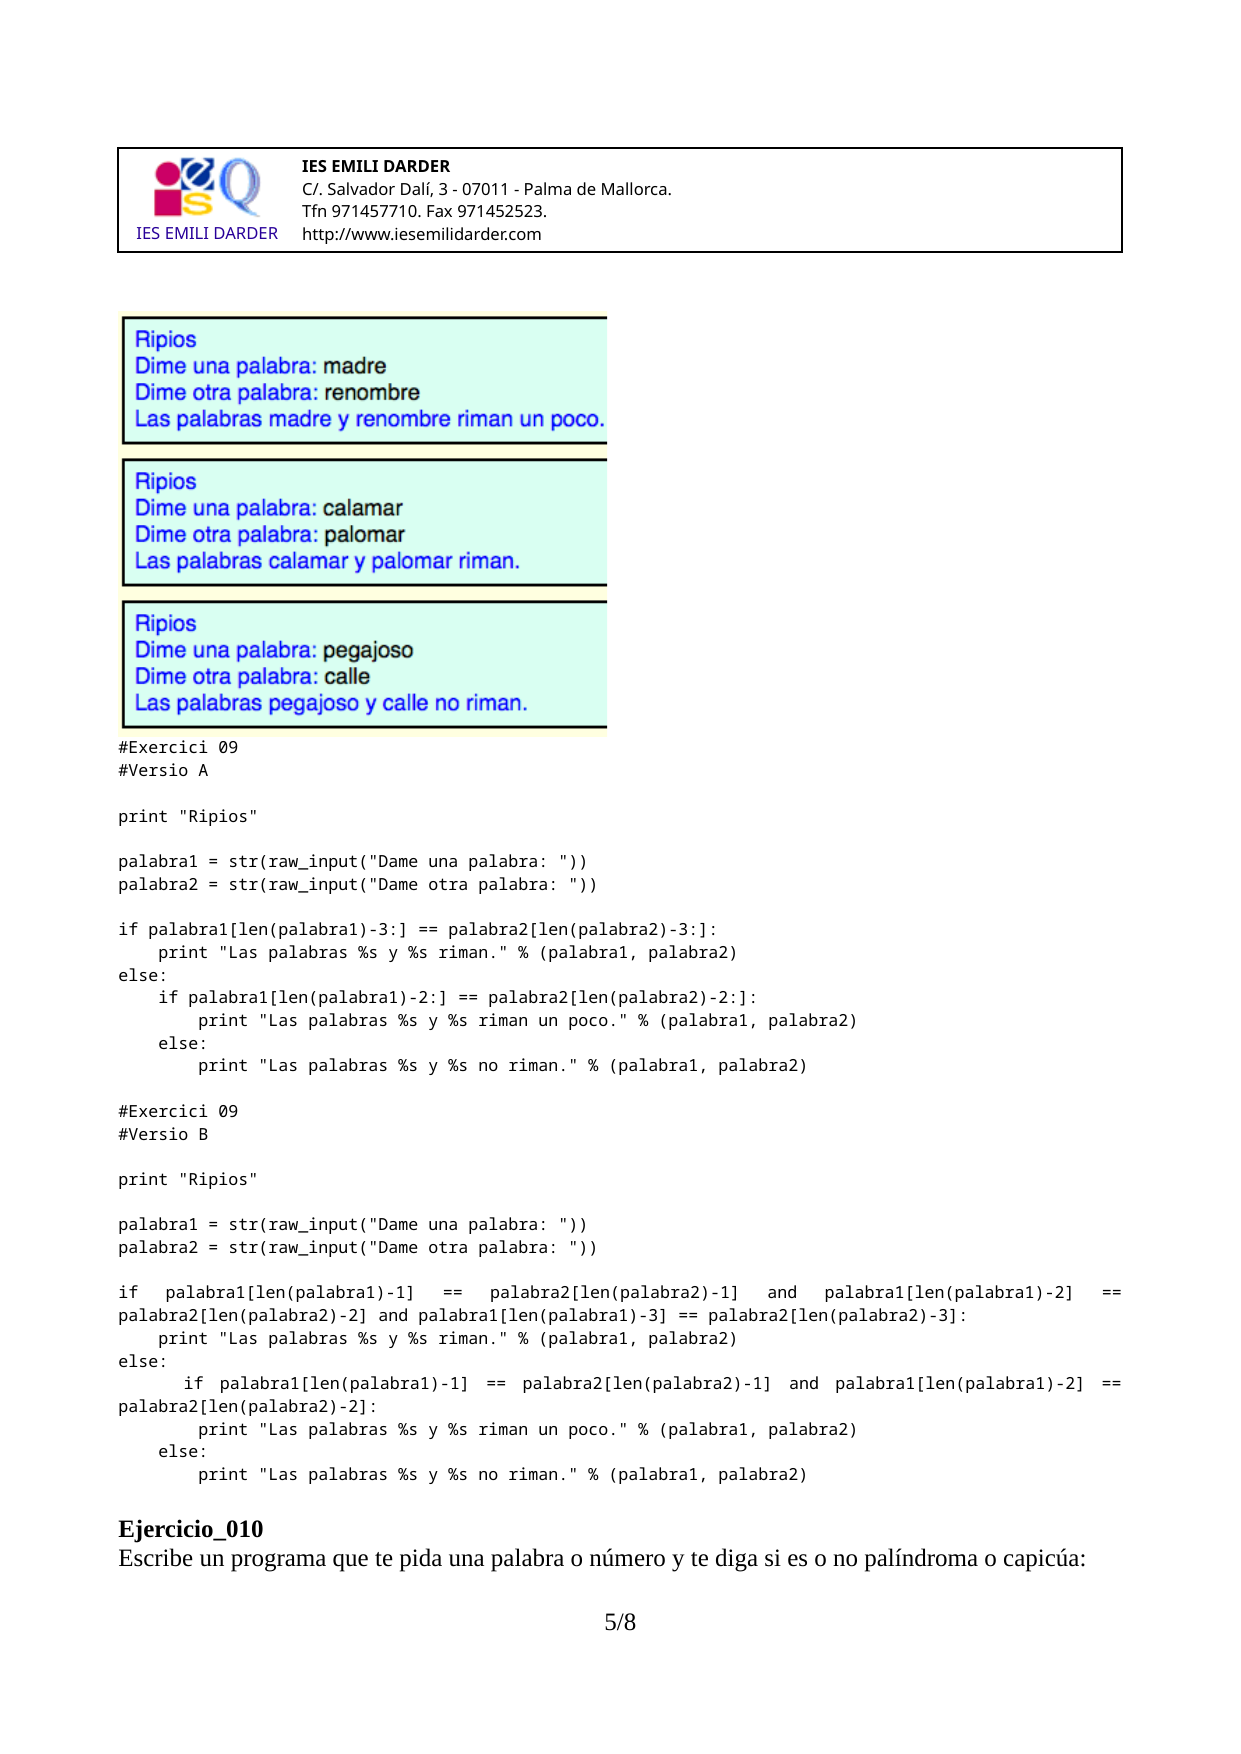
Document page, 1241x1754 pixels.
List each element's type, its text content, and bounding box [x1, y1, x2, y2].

text if palabra1[len(palabra1)-3:] == palabra2[len(palabra2)-3:]: [118, 918, 1122, 941]
text if palabra1[len(palabra1)-1] == palabra2[len(palabra2)-1] and palabra1[len(palabra1)-2] == palabra2[len(palabra2)-2] and palabra1[len(palabra1)-3] == palabra2[len(palabra2)-3]: [118, 1281, 1122, 1327]
text palabra1 = str(raw_input("Dame una palabra: ")) [118, 850, 1122, 872]
text #Versio A [118, 759, 1122, 782]
text print "Las palabras %s y %s riman." % (palabra1, palabra2) [118, 1327, 1122, 1349]
text else: [118, 1349, 1122, 1372]
text print "Ripios" [118, 804, 1122, 827]
picture [118, 311, 608, 737]
text print "Ripios" [118, 1168, 1122, 1190]
text print "Las palabras %s y %s riman." % (palabra1, palabra2) [118, 941, 1122, 963]
text palabra2 = str(raw_input("Dame otra palabra: ")) [118, 872, 1122, 895]
text else: [118, 1440, 1122, 1463]
text print "Las palabras %s y %s riman un poco." % (palabra1, palabra2) [118, 1009, 1122, 1031]
text #Exercici 09 [118, 736, 1122, 759]
text palabra1 = str(raw_input("Dame una palabra: ")) [118, 1213, 1122, 1236]
text print "Las palabras %s y %s no riman." % (palabra1, palabra2) [118, 1054, 1122, 1077]
text #Versio B [118, 1122, 1122, 1145]
text palabra2 = str(raw_input("Dame otra palabra: ")) [118, 1236, 1122, 1258]
picture [150, 156, 265, 222]
text if palabra1[len(palabra1)-2:] == palabra2[len(palabra2)-2:]: [118, 986, 1122, 1009]
text else: [118, 1031, 1122, 1054]
text Ejercicio_010 [118, 1514, 1122, 1543]
text #Exercici 09 [118, 1099, 1122, 1122]
text if palabra1[len(palabra1)-1] == palabra2[len(palabra2)-1] and palabra1[len(palabra1)-2] == palabra2[len(palabra2)-2]: [118, 1372, 1122, 1417]
text else: [118, 963, 1122, 986]
text print "Las palabras %s y %s riman un poco." % (palabra1, palabra2) [118, 1417, 1122, 1440]
text print "Las palabras %s y %s no riman." % (palabra1, palabra2) [118, 1463, 1122, 1486]
text Escribe un programa que te pida una palabra o número y te diga si es o no palíndroma o capicúa: [118, 1543, 1122, 1572]
